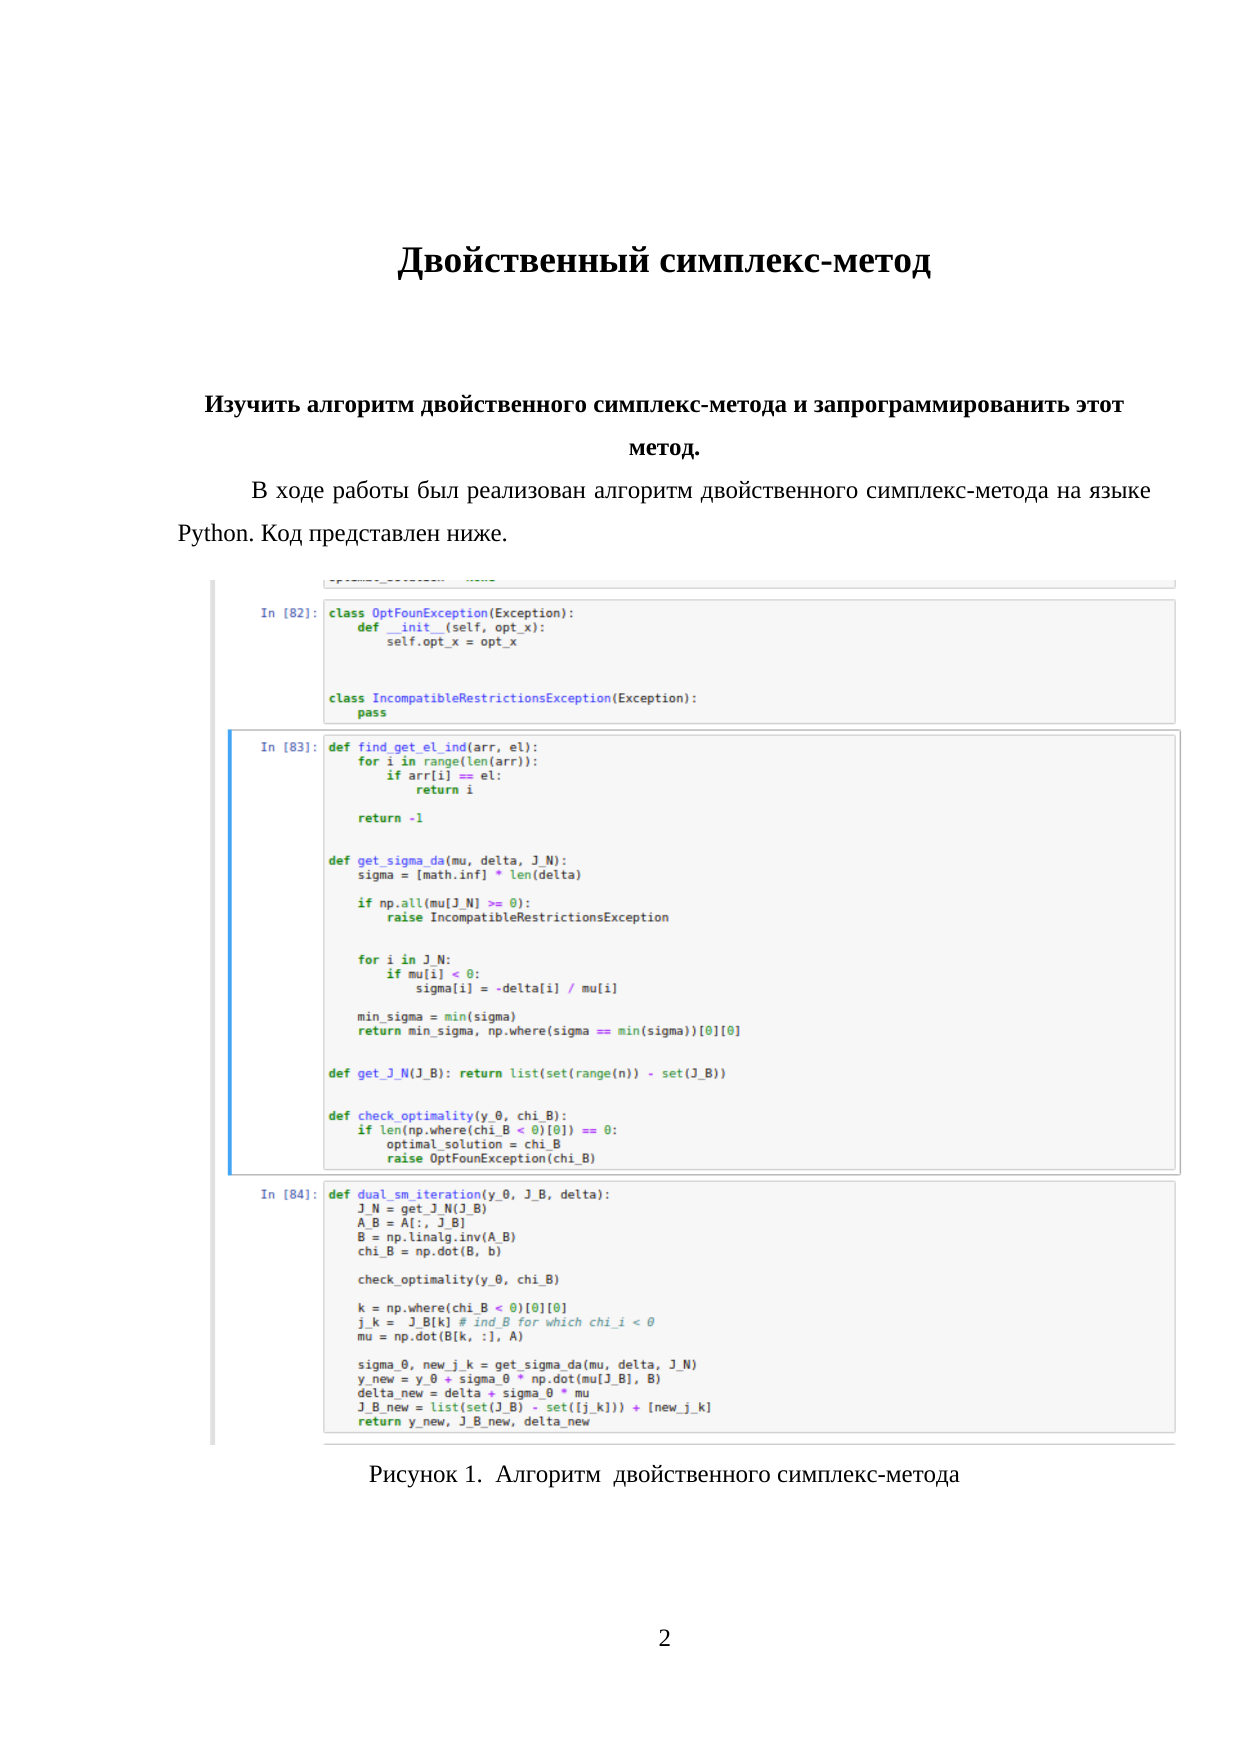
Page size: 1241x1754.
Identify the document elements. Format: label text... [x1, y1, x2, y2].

picture [210, 580, 1185, 1445]
text Двойственный симплекс-метод [177, 238, 1152, 281]
text В ходе работы был реализован алгоритм двойственного симплекс-метода на языке Python. Код представлен ниже. [177, 475, 1152, 547]
text Рисунок 1. Алгоритм двойственного симплекс-метода [177, 906, 1152, 1488]
text Изучить алгоритм двойственного симплекс-метода и запрограммированить этот метод. [177, 389, 1152, 461]
